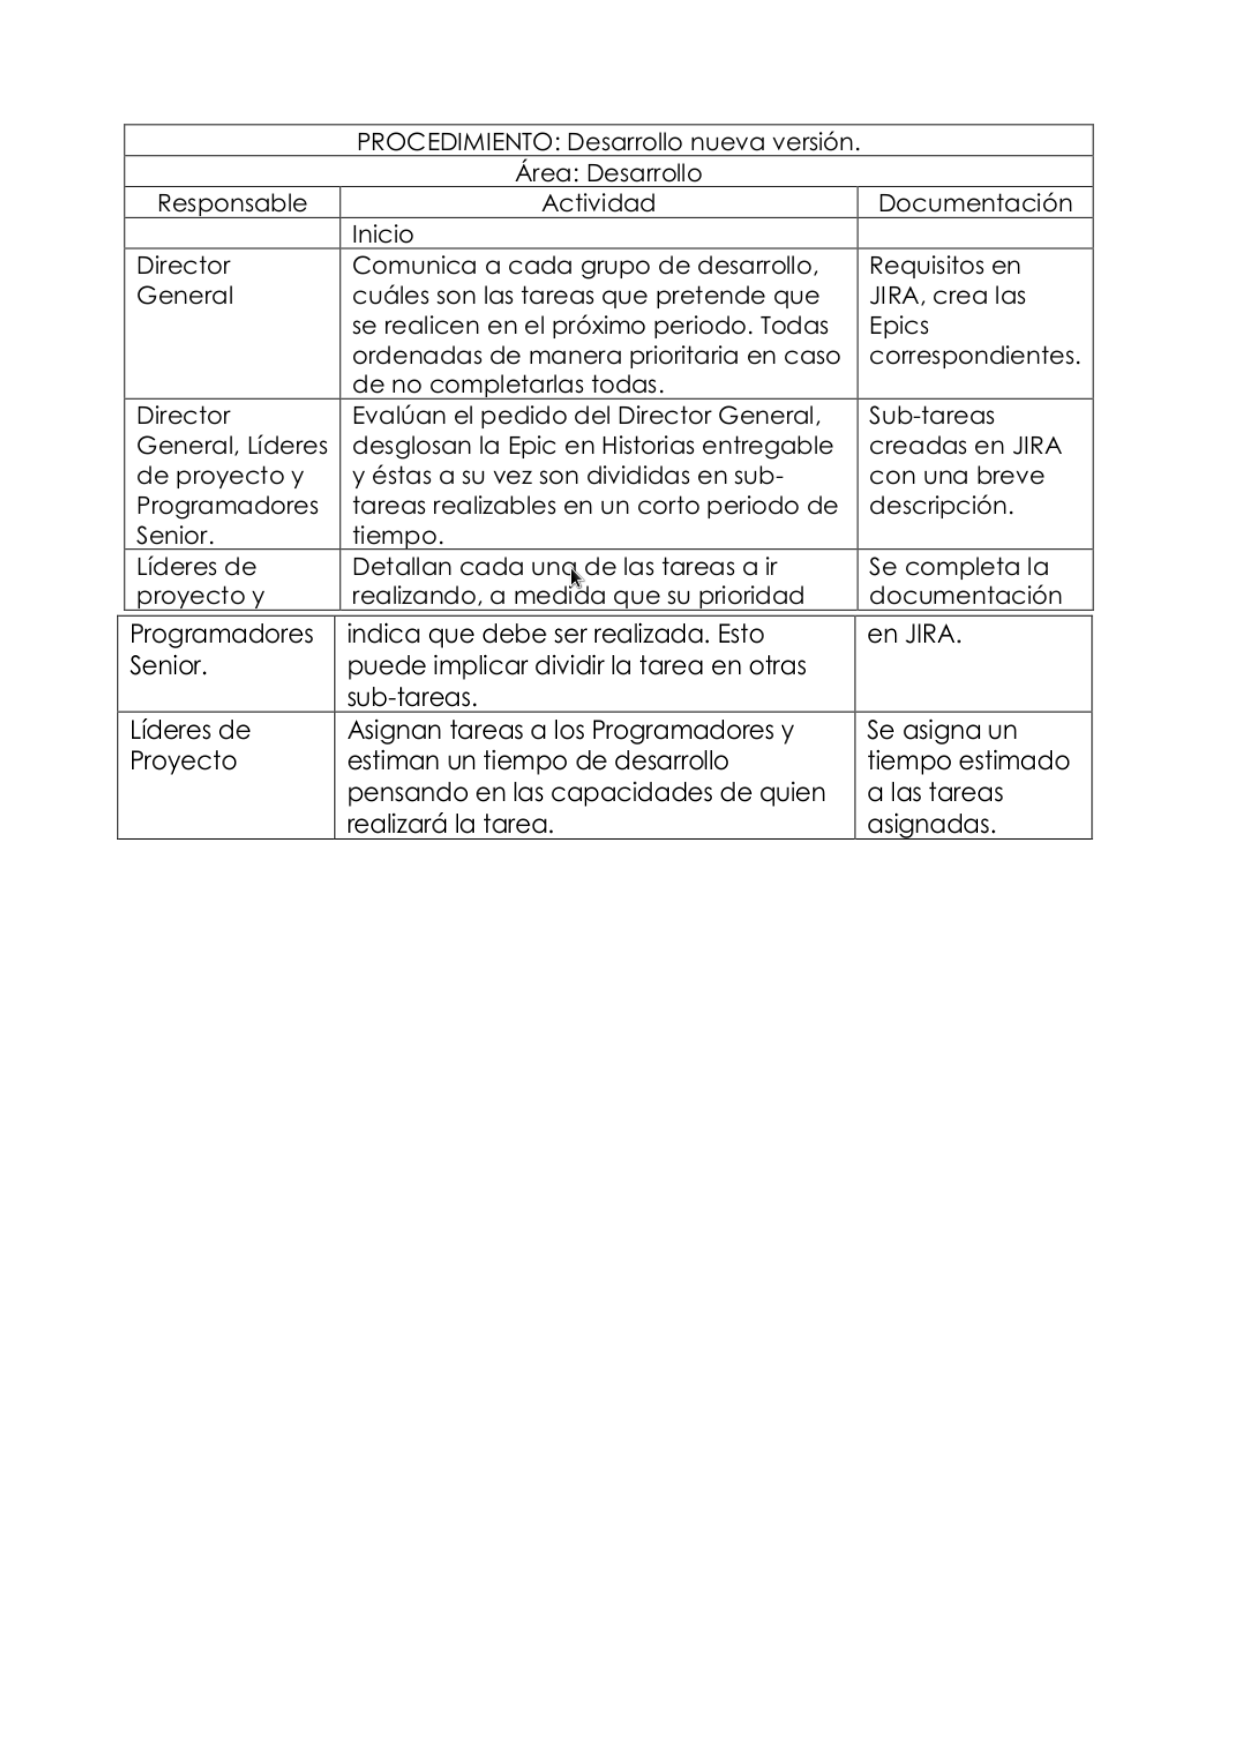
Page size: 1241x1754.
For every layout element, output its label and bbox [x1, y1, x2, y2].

picture [104, 118, 1148, 860]
